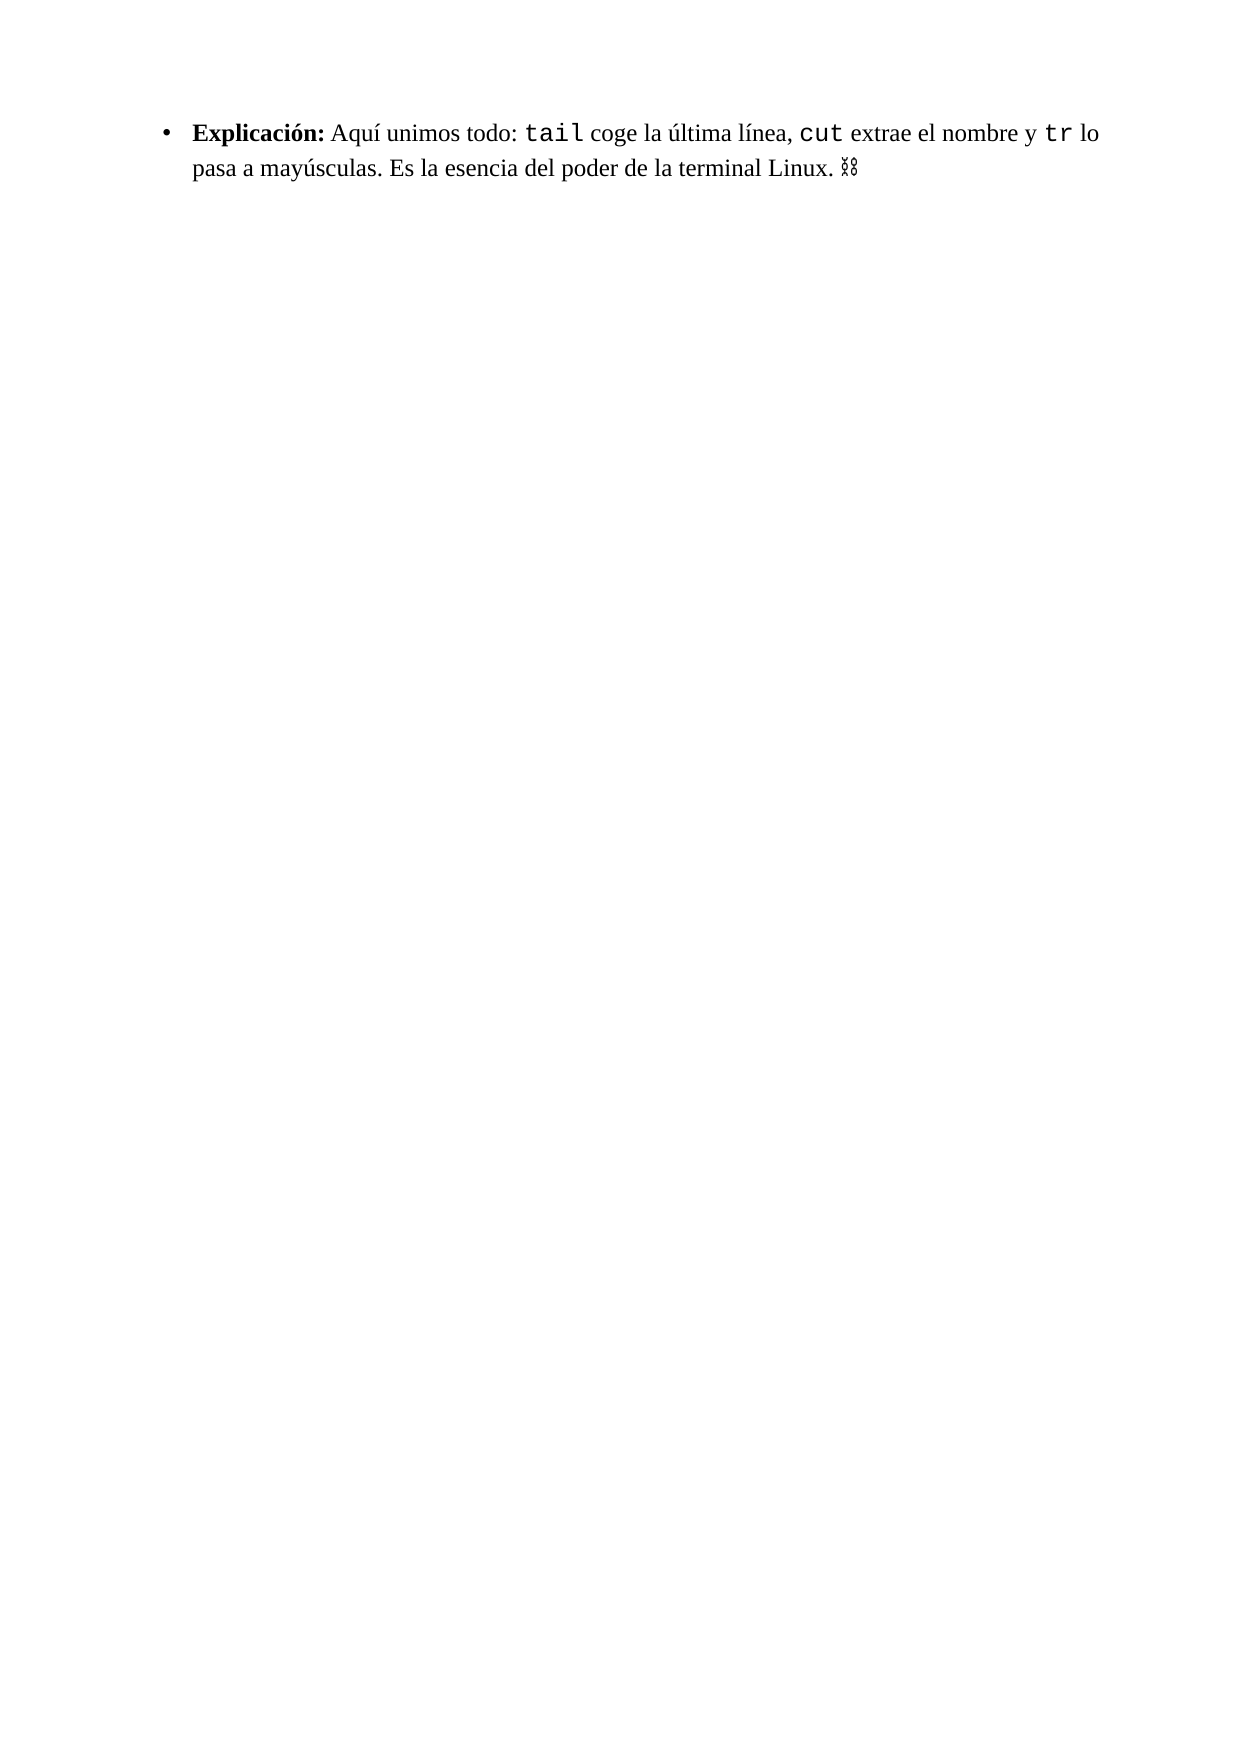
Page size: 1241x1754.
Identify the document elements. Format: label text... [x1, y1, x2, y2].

list Explicación: Aquí unimos todo: tail coge la última línea, cut extrae el nombre y tr lo pasa a mayúsculas. Es la esencia del poder de la terminal Linux. ⛓️ [162, 118, 1122, 182]
